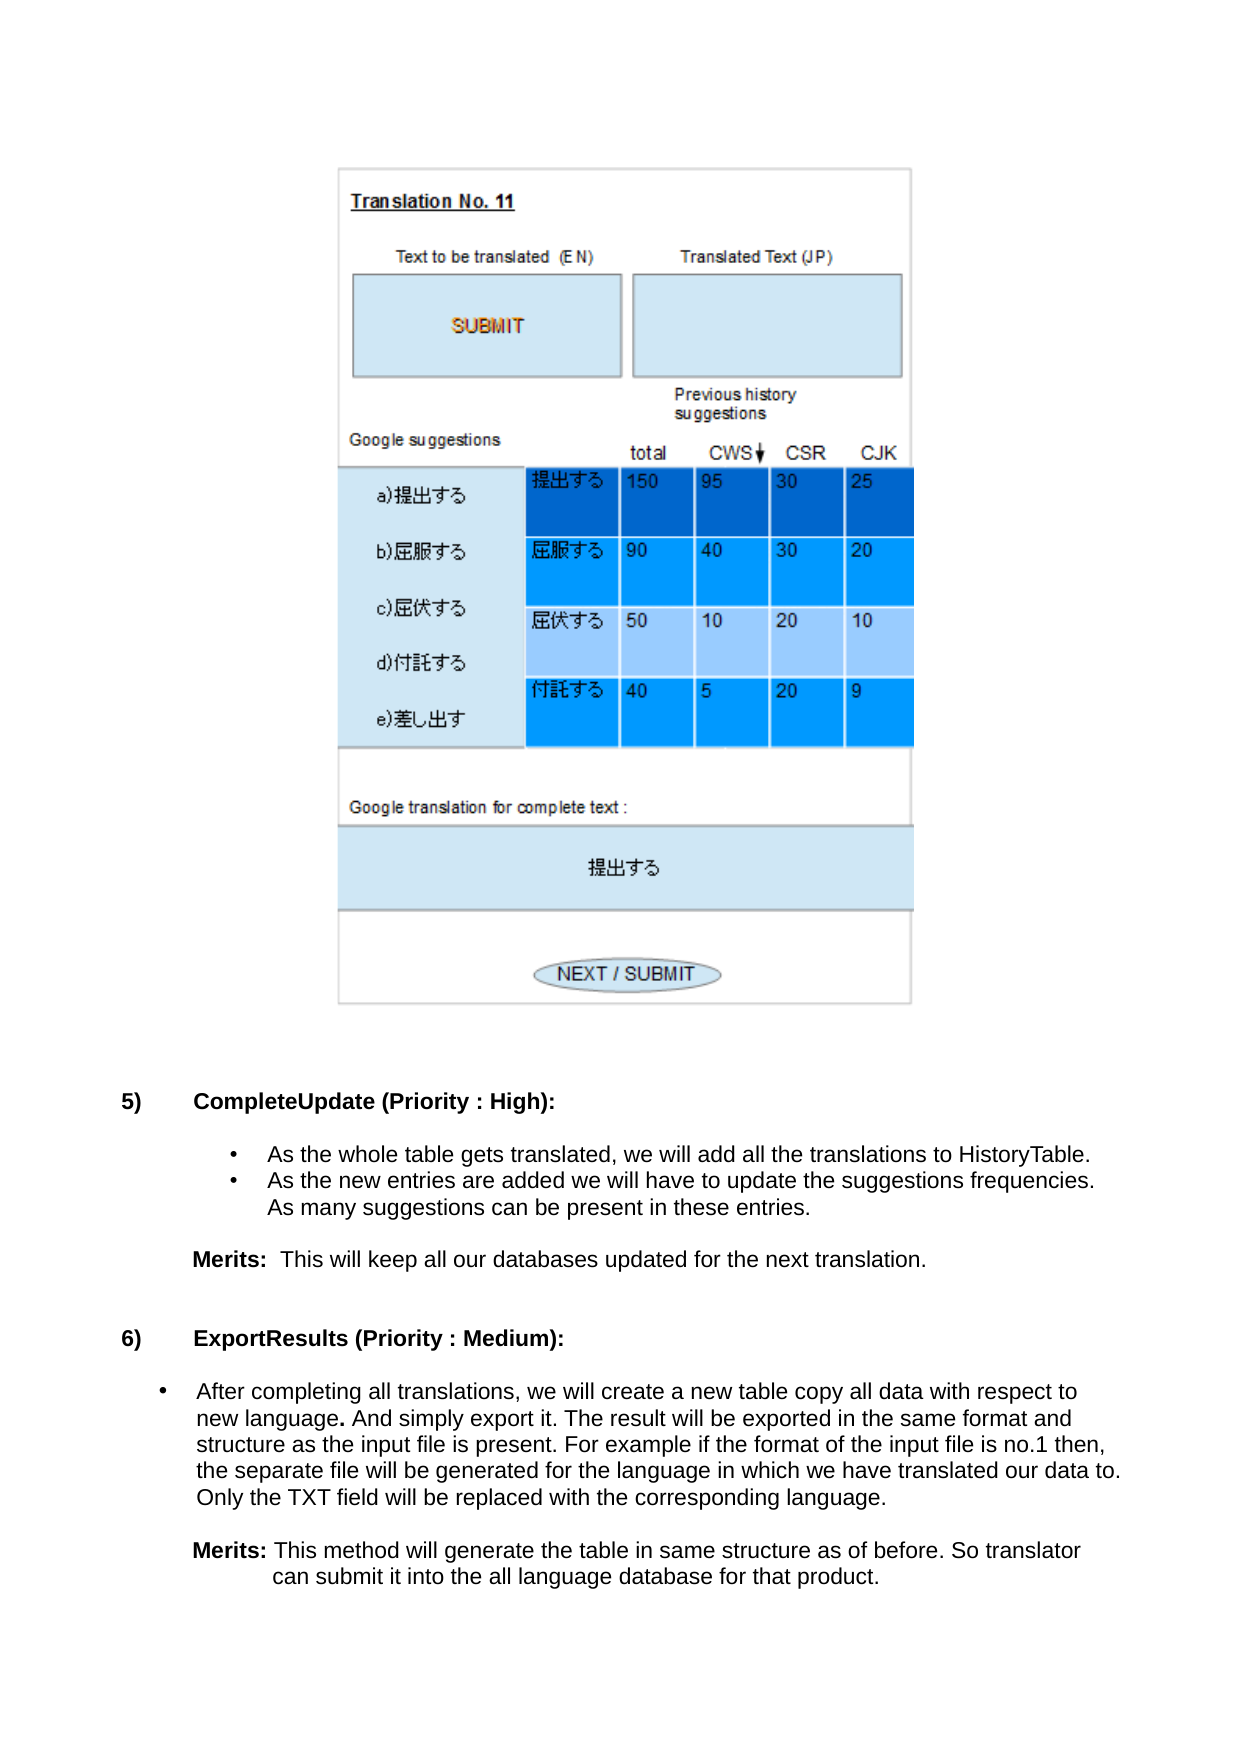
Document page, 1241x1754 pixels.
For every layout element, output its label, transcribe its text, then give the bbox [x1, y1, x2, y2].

text Merits: This will keep all our databases updated for the next translation. [118, 1246, 1122, 1272]
list As the new entries are added we will have to update the suggestions frequencies. As many suggestions can be present in these entries. [229, 1167, 1122, 1220]
picture [337, 166, 914, 1009]
text Merits: This method will generate the table in same structure as of before. So translator can submit it into the all language database for that product. [118, 1537, 1122, 1589]
list As the whole table gets translated, we will add all the translations to HistoryTable. [229, 1141, 1122, 1167]
list CompleteUpdate (Priority : High): [121, 1088, 1122, 1114]
list ExportResults (Priority : Medium): [121, 1325, 1122, 1352]
list After completing all translations, we will create a new table copy all data with respect to new language. And simply export it. The result will be exported in the same format and structure as the input file is present. For example if the format of the input file is no.1 then, the separate file will be generated for the language in which we have translated our data to. Only the TXT field will be replaced with the corresponding language. [159, 1378, 1122, 1510]
